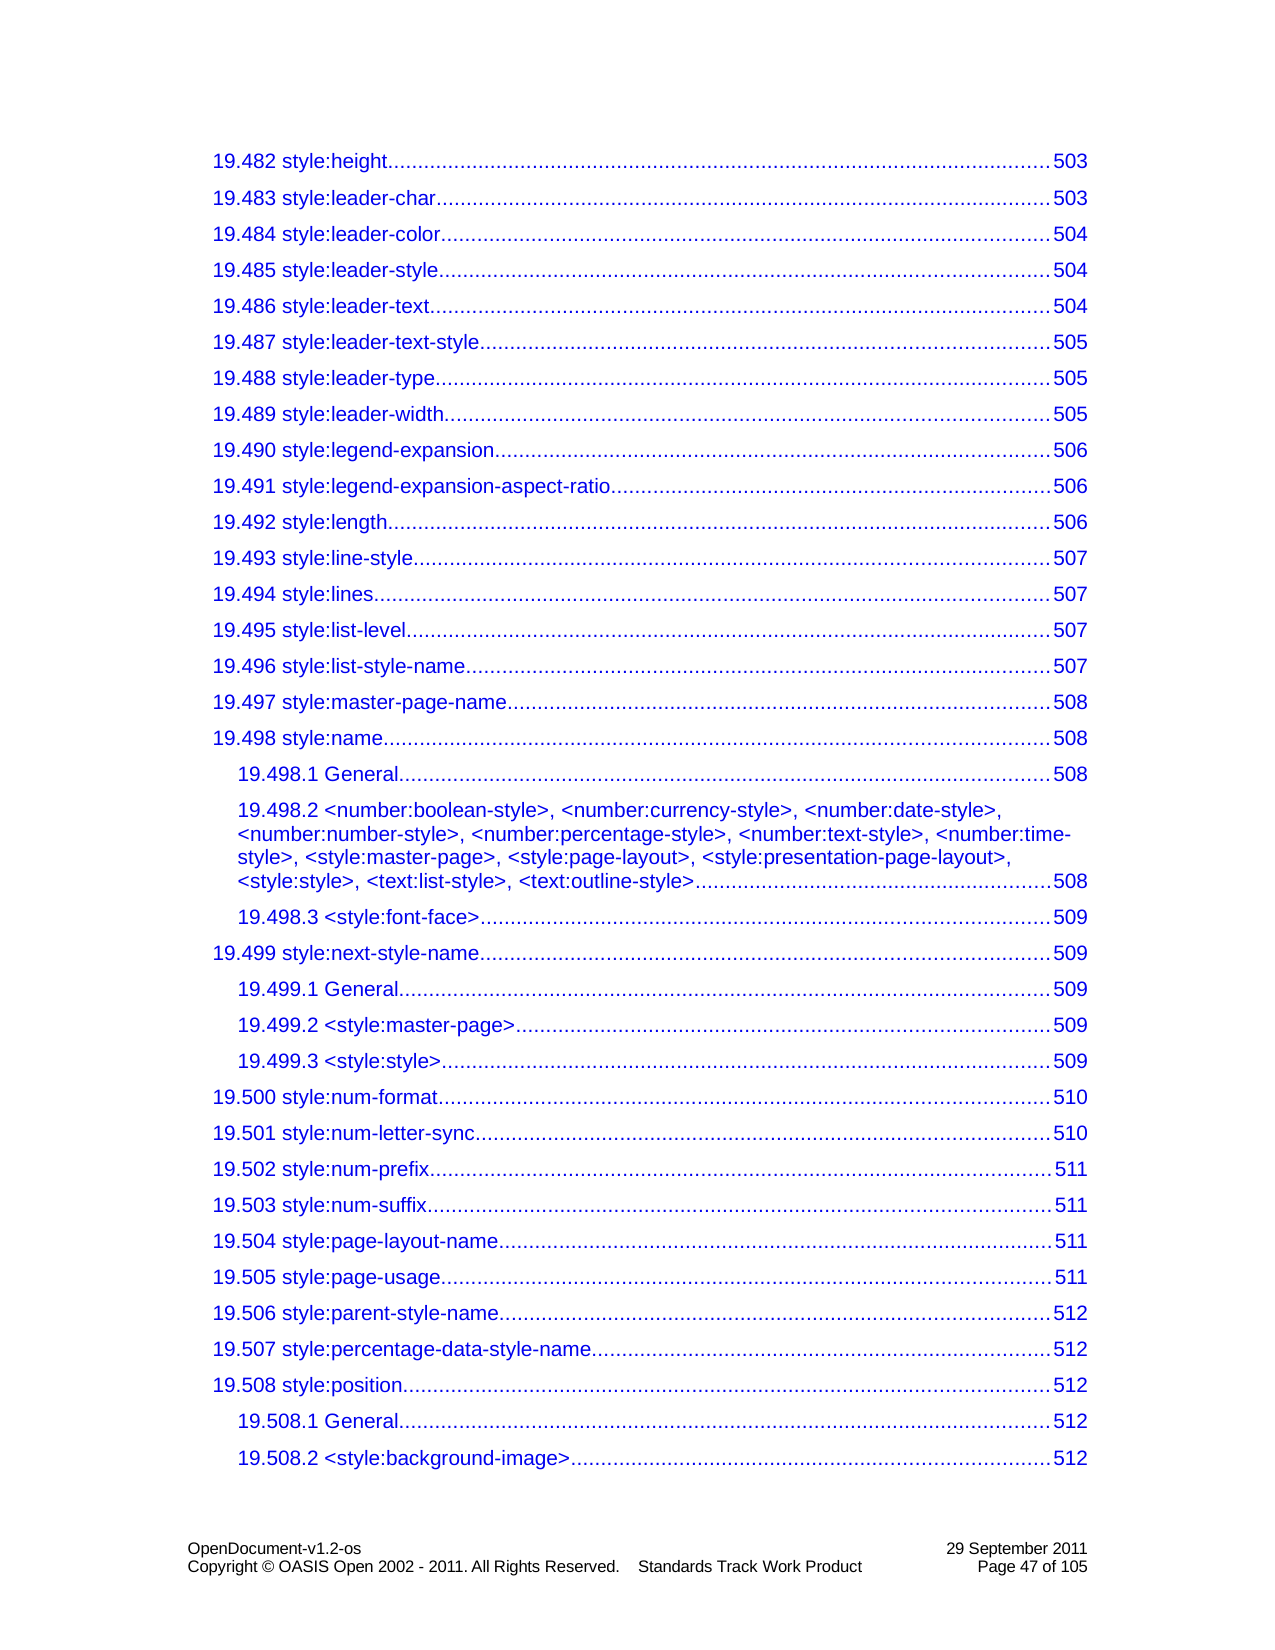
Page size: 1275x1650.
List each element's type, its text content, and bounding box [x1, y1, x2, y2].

text 19.502 style:num-prefix 511 [212, 1158, 1088, 1181]
text 19.486 style:leader-text 504 [212, 294, 1088, 318]
text 19.498.1 General 508 [237, 763, 1088, 786]
text 19.508.2 <style:background-image> 512 [237, 1446, 1088, 1469]
text 19.489 style:leader-width 505 [212, 402, 1088, 426]
text 19.506 style:parent-style-name 512 [212, 1302, 1088, 1325]
text 19.483 style:leader-char 503 [212, 186, 1088, 209]
text 19.495 style:list-level 507 [212, 618, 1088, 642]
text 19.497 style:master-page-name 508 [212, 691, 1088, 714]
text 19.499.1 General 509 [237, 977, 1088, 1001]
text 19.485 style:leader-style 504 [212, 258, 1088, 282]
text 19.494 style:lines 507 [212, 582, 1088, 606]
text 19.508 style:position 512 [212, 1374, 1088, 1397]
text 19.487 style:leader-text-style 505 [212, 330, 1088, 354]
text 19.508.1 General 512 [237, 1410, 1088, 1433]
text 19.501 style:num-letter-sync 510 [212, 1122, 1088, 1145]
text 19.484 style:leader-color 504 [212, 222, 1088, 246]
text 19.493 style:line-style 507 [212, 546, 1088, 570]
text 19.498.3 <style:font-face> 509 [237, 905, 1088, 929]
text 19.488 style:leader-type 505 [212, 366, 1088, 390]
text 19.498.2 <number:boolean-style>, <number:currency-style>, <number:date-style>, <number:number-style>, <number:percentage-style>, <number:text-style>, <number:time-style>, <style:master-page>, <style:page-layout>, <style:presentation-page-layout>, <style:style>, <text:list-style>, <text:outline-style> 508 [237, 799, 1088, 893]
text 19.505 style:page-usage 511 [212, 1266, 1088, 1289]
text 19.492 style:length 506 [212, 510, 1088, 534]
text 19.498 style:name 508 [212, 727, 1088, 750]
text 19.499.2 <style:master-page> 509 [237, 1013, 1088, 1037]
text 19.482 style:height 503 [212, 150, 1088, 173]
text 19.499 style:next-style-name 509 [212, 941, 1088, 965]
text 19.500 style:num-format 510 [212, 1086, 1088, 1109]
text 19.491 style:legend-expansion-aspect-ratio 506 [212, 474, 1088, 498]
text 19.507 style:percentage-data-style-name 512 [212, 1338, 1088, 1361]
text 19.490 style:legend-expansion 506 [212, 438, 1088, 462]
text 19.504 style:page-layout-name 511 [212, 1230, 1088, 1253]
text 19.499.3 <style:style> 509 [237, 1049, 1088, 1073]
text 19.503 style:num-suffix 511 [212, 1194, 1088, 1217]
text 19.496 style:list-style-name 507 [212, 654, 1088, 678]
